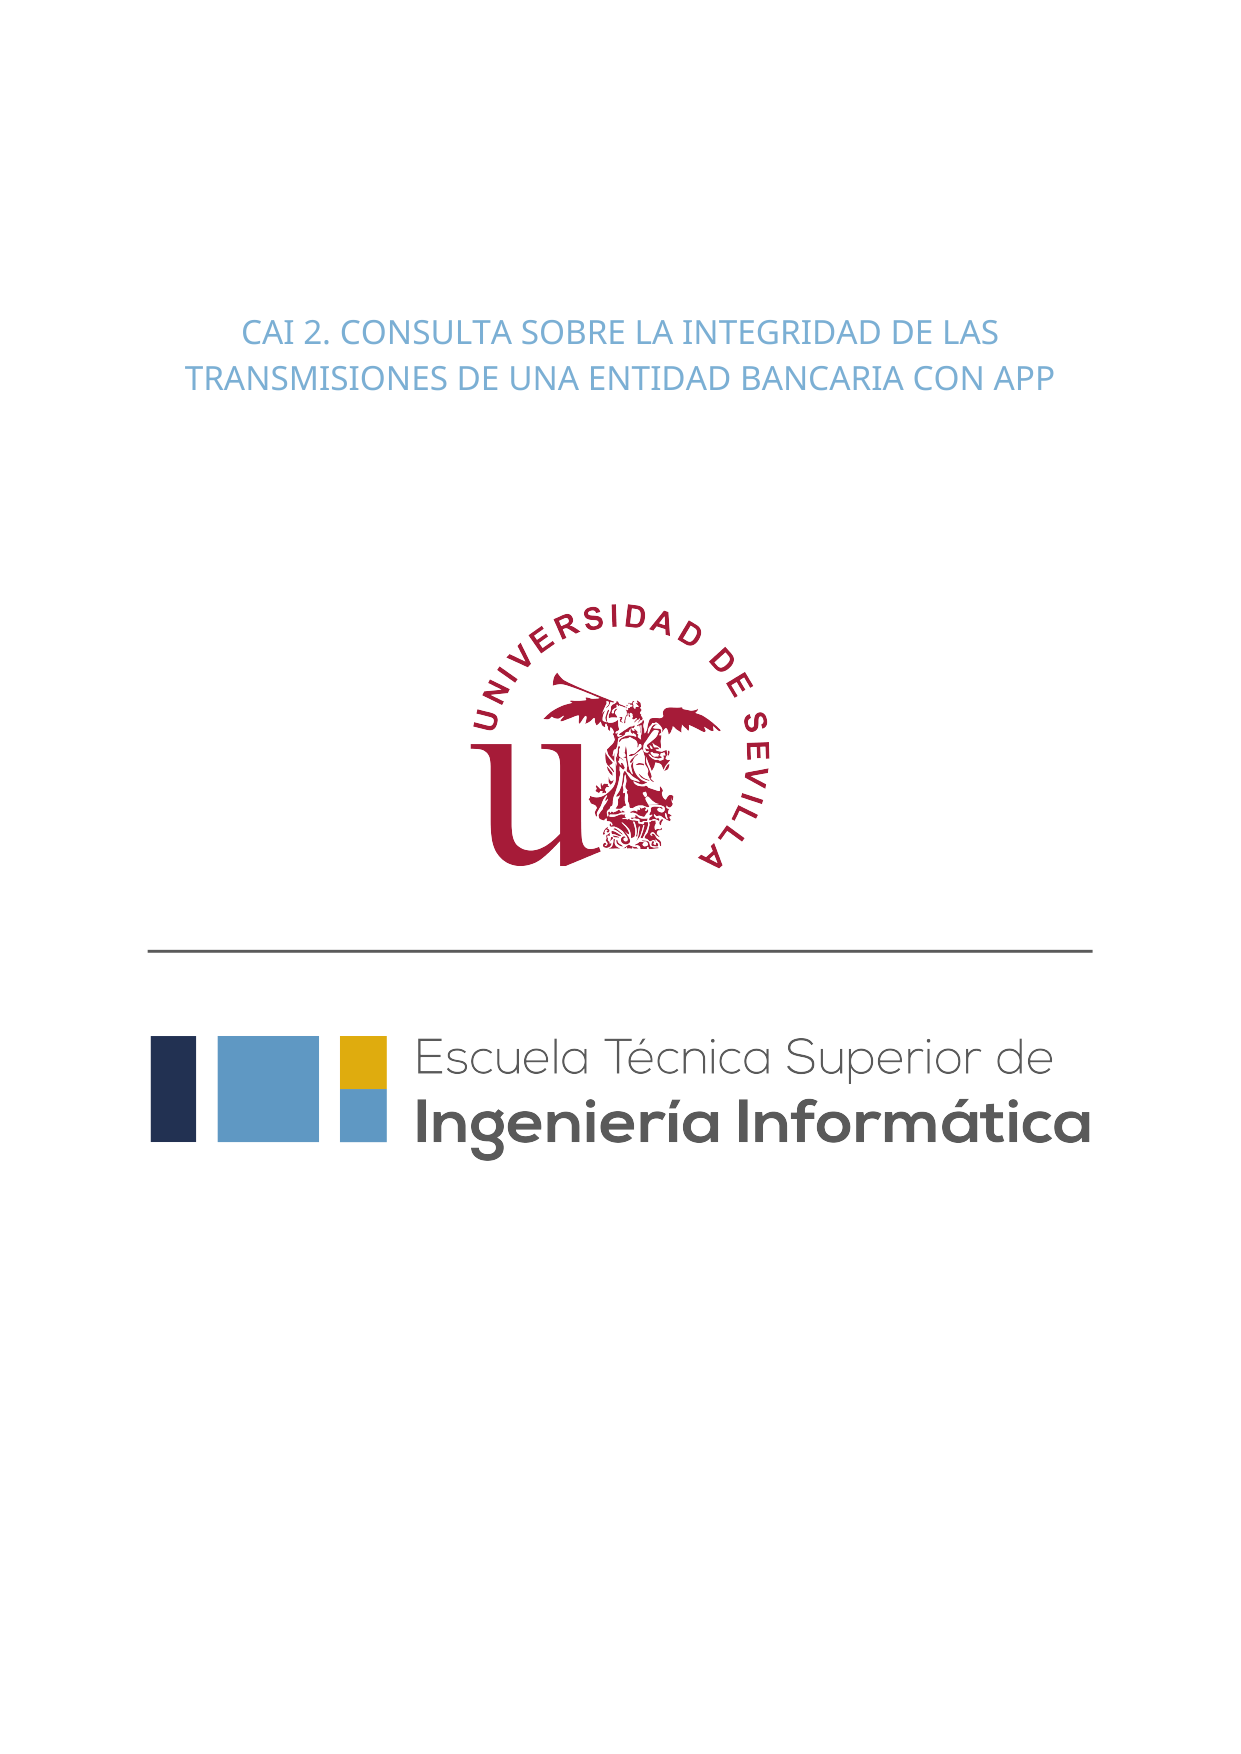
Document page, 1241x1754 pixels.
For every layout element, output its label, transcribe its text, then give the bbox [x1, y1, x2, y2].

picture [147, 604, 1093, 1161]
title CAI 2. CONSULTA SOBRE LA INTEGRIDAD DE LAS TRANSMISIONES DE UNA ENTIDAD BANCARIA CON APP [148, 309, 1092, 400]
